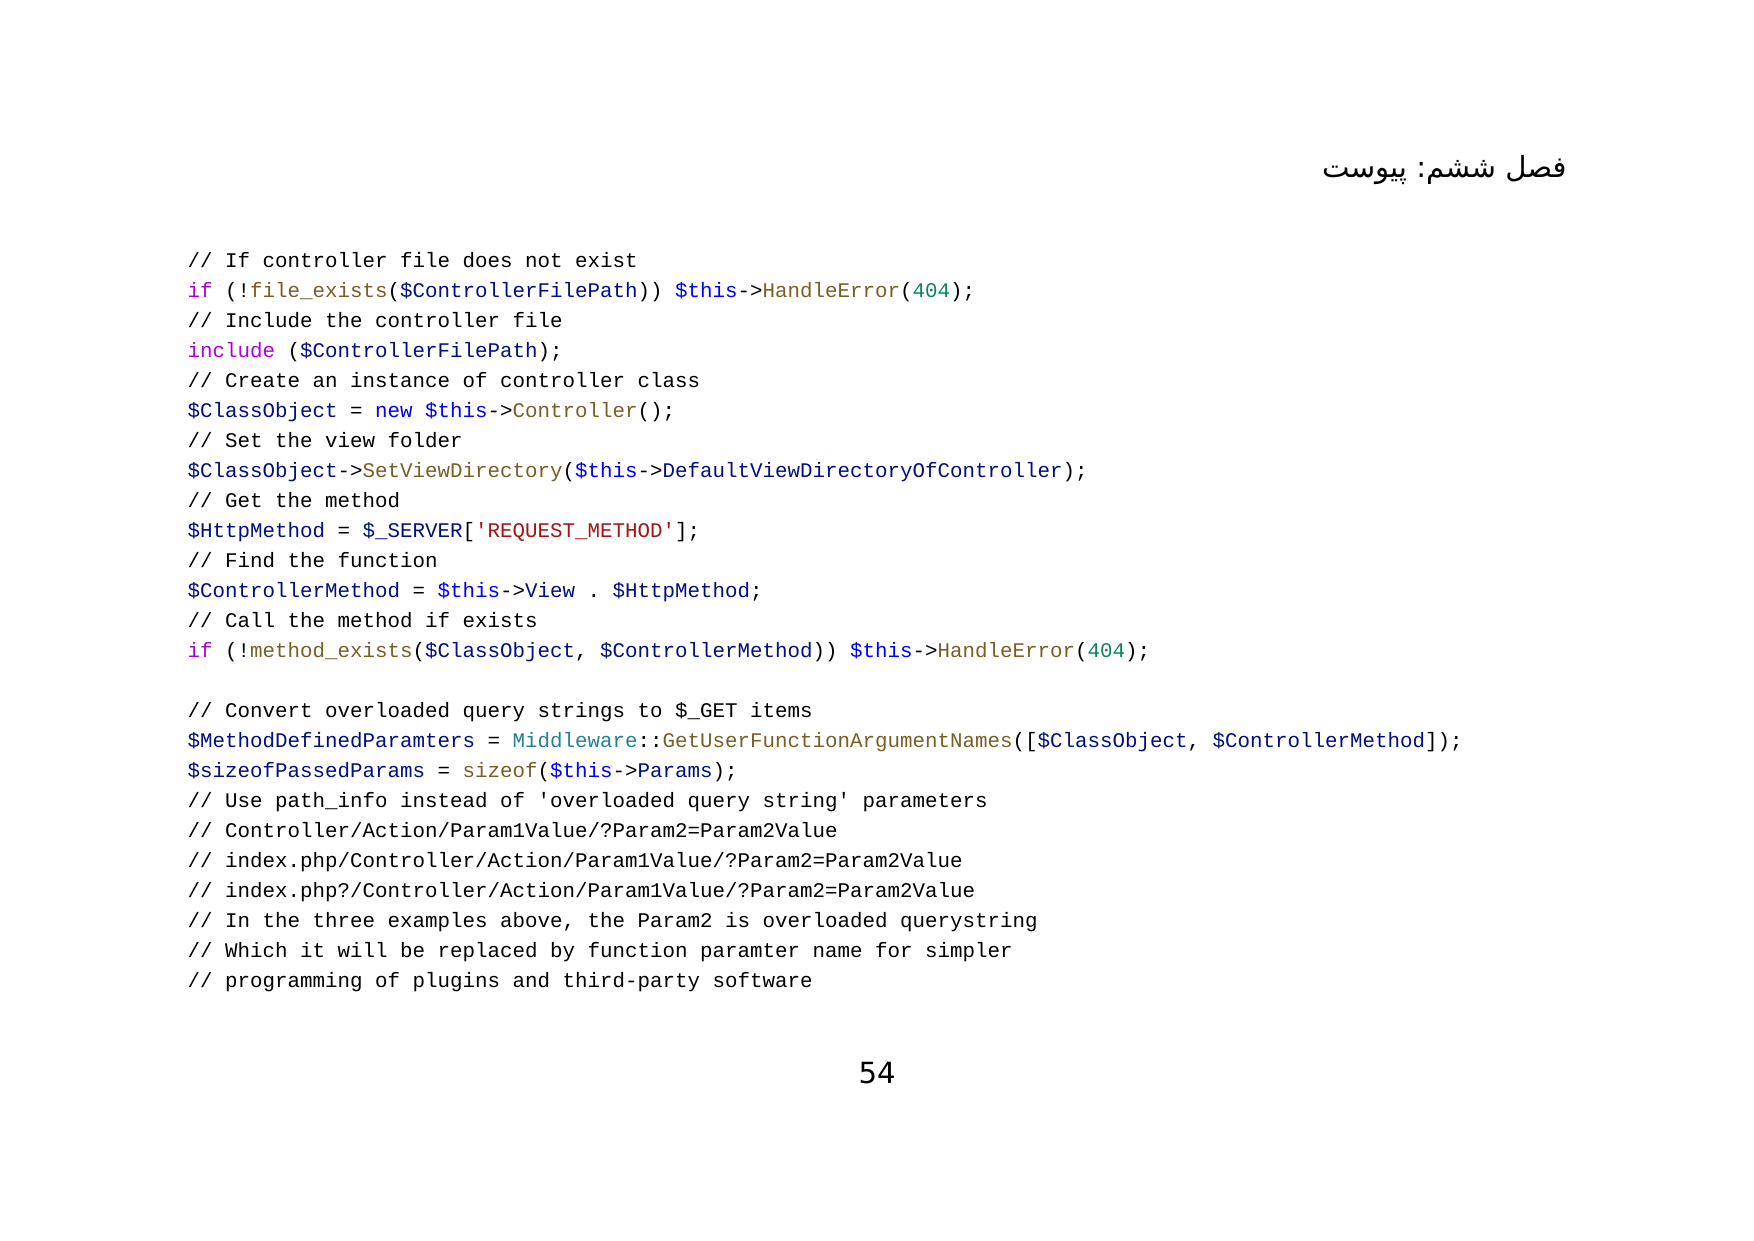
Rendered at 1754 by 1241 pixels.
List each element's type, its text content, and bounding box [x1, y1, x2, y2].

text // index.php/Controller/Action/Param1Value/?Param2=Param2Value [187, 844, 1566, 874]
text include ($ControllerFilePath); [187, 334, 1566, 364]
text // Find the function [187, 544, 1566, 574]
text if (!method_exists($ClassObject, $ControllerMethod)) $this->HandleError(404); [187, 634, 1566, 664]
text // In the three examples above, the Param2 is overloaded querystring [187, 904, 1566, 934]
text $ControllerMethod = $this->View . $HttpMethod; [187, 574, 1566, 604]
text // Call the method if exists [187, 604, 1566, 634]
text // Get the method [187, 484, 1566, 514]
text // Create an instance of controller class [187, 364, 1566, 394]
text $MethodDefinedParamters = Middleware::GetUserFunctionArgumentNames([$ClassObject, $ControllerMethod]); [187, 724, 1566, 754]
text $HttpMethod = $_SERVER['REQUEST_METHOD']; [187, 514, 1566, 544]
text // programming of plugins and third-party software [187, 964, 1566, 994]
text $ClassObject->SetViewDirectory($this->DefaultViewDirectoryOfController); [187, 454, 1566, 484]
text // Set the view folder [187, 424, 1566, 454]
text if (!file_exists($ControllerFilePath)) $this->HandleError(404); [187, 274, 1566, 304]
text $sizeofPassedParams = sizeof($this->Params); [187, 754, 1566, 784]
text // Which it will be replaced by function paramter name for simpler [187, 934, 1566, 964]
text // Use path_info instead of 'overloaded query string' parameters [187, 784, 1566, 814]
text // If controller file does not exist [187, 244, 1566, 274]
text // Controller/Action/Param1Value/?Param2=Param2Value [187, 814, 1566, 844]
text // Include the controller file [187, 304, 1566, 334]
text // index.php?/Controller/Action/Param1Value/?Param2=Param2Value [187, 874, 1566, 904]
text // Convert overloaded query strings to $_GET items [187, 694, 1566, 724]
text $ClassObject = new $this->Controller(); [187, 394, 1566, 424]
